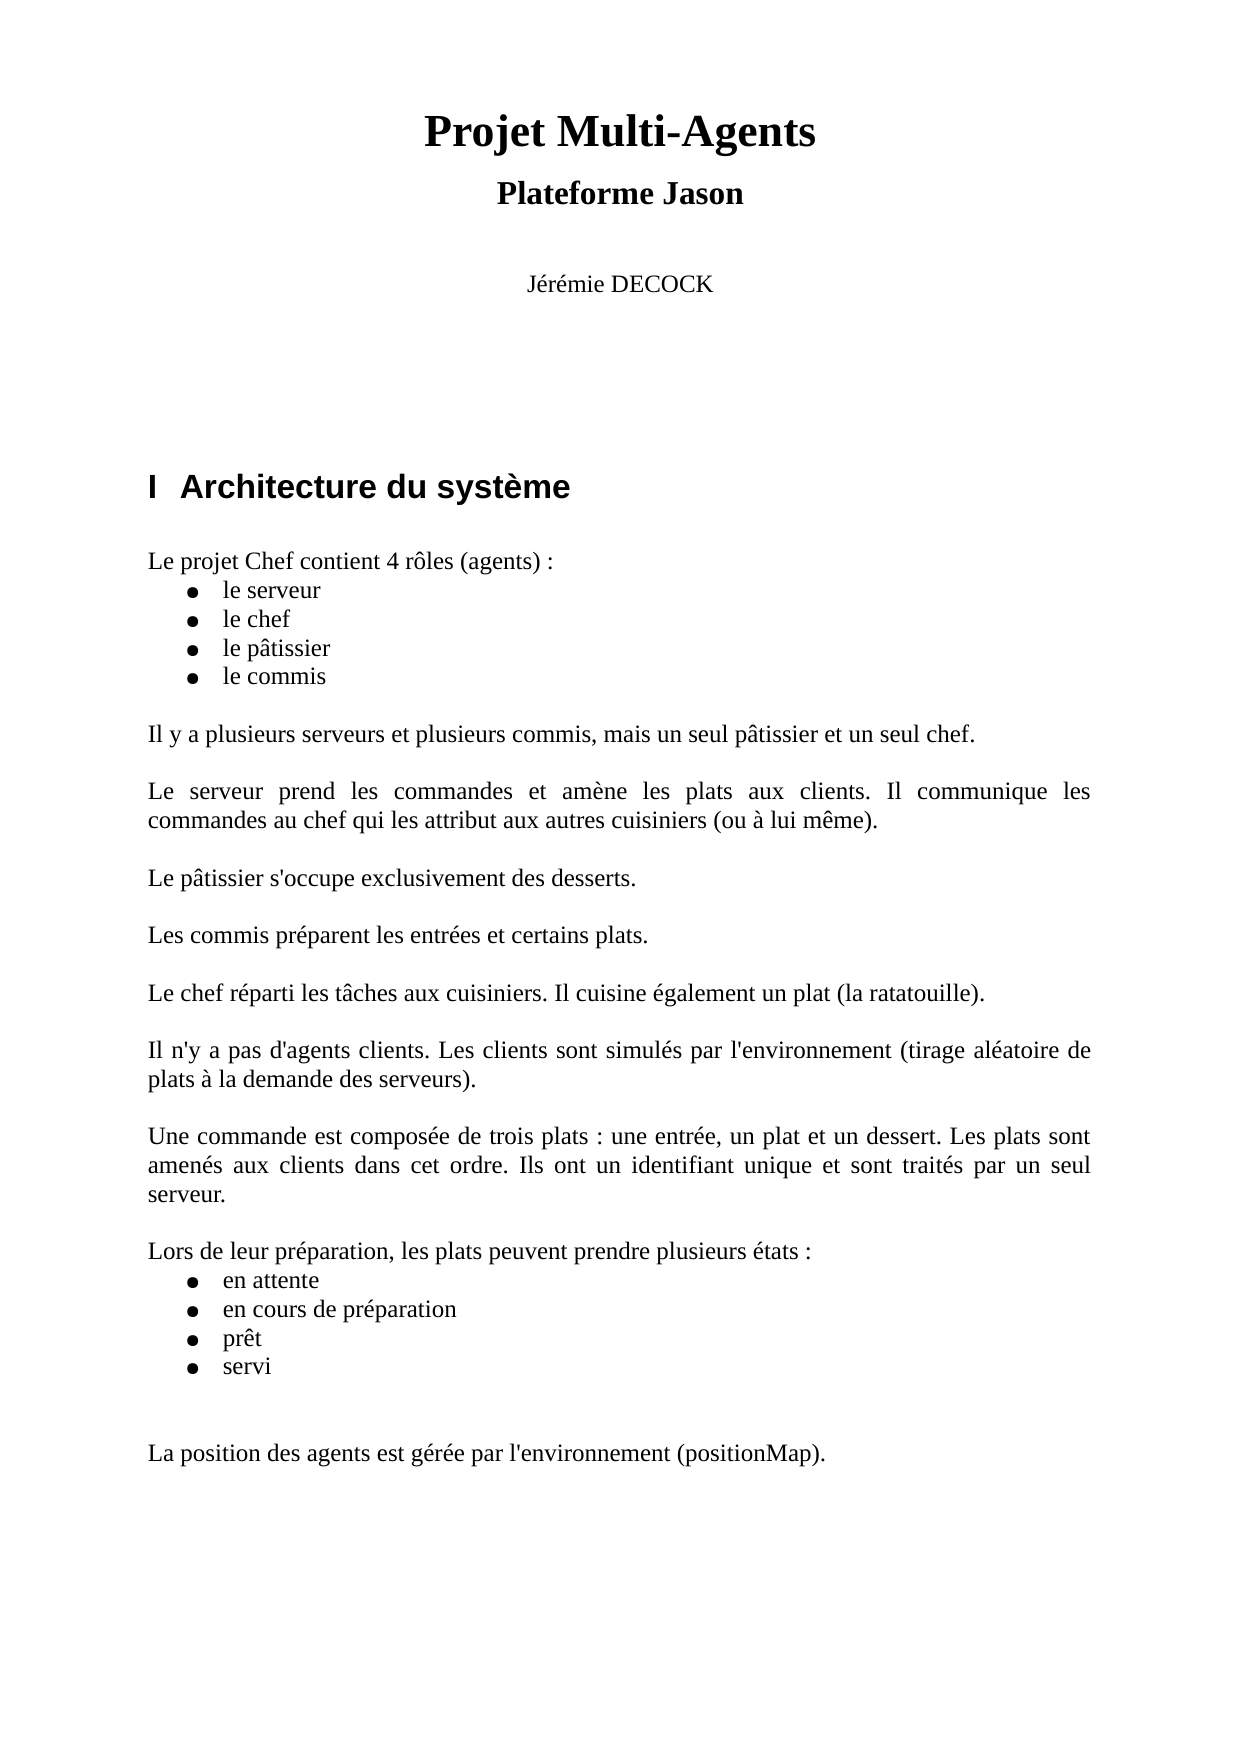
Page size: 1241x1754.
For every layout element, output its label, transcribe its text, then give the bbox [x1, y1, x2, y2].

text Jérémie DECOCK [148, 269, 1093, 298]
text Le pâtissier s'occupe exclusivement des desserts. [148, 863, 1093, 891]
list en attente [185, 1265, 1093, 1294]
text Plateforme Jason [148, 173, 1093, 212]
list servi [185, 1351, 1093, 1380]
list le pâtissier [185, 633, 1093, 661]
list le serveur [185, 575, 1093, 604]
text Lors de leur préparation, les plats peuvent prendre plusieurs états : [148, 1236, 1093, 1265]
text Le chef réparti les tâches aux cuisiniers. Il cuisine également un plat (la ratatouille). [148, 978, 1093, 1006]
text Projet Multi-Agents [148, 104, 1093, 156]
text Il n'y a pas d'agents clients. Les clients sont simulés par l'environnement (tirage aléatoire de plats à la demande des serveurs). [148, 1035, 1093, 1093]
list prêt [185, 1323, 1093, 1351]
text Il y a plusieurs serveurs et plusieurs commis, mais un seul pâtissier et un seul chef. [148, 719, 1093, 748]
text Le serveur prend les commandes et amène les plats aux clients. Il communique les commandes au chef qui les attribut aux autres cuisiniers (ou à lui même). [148, 776, 1093, 834]
list en cours de préparation [185, 1294, 1093, 1323]
list le commis [185, 661, 1093, 690]
list le chef [185, 604, 1093, 633]
text Les commis préparent les entrées et certains plats. [148, 920, 1093, 949]
text Le projet Chef contient 4 rôles (agents) : [148, 546, 1093, 575]
subtitle Architecture du système [148, 467, 1093, 505]
text Une commande est composée de trois plats : une entrée, un plat et un dessert. Les plats sont amenés aux clients dans cet ordre. Ils ont un identifiant unique et sont traités par un seul serveur. [148, 1121, 1093, 1208]
text La position des agents est gérée par l'environnement (positionMap). [148, 1438, 1093, 1466]
